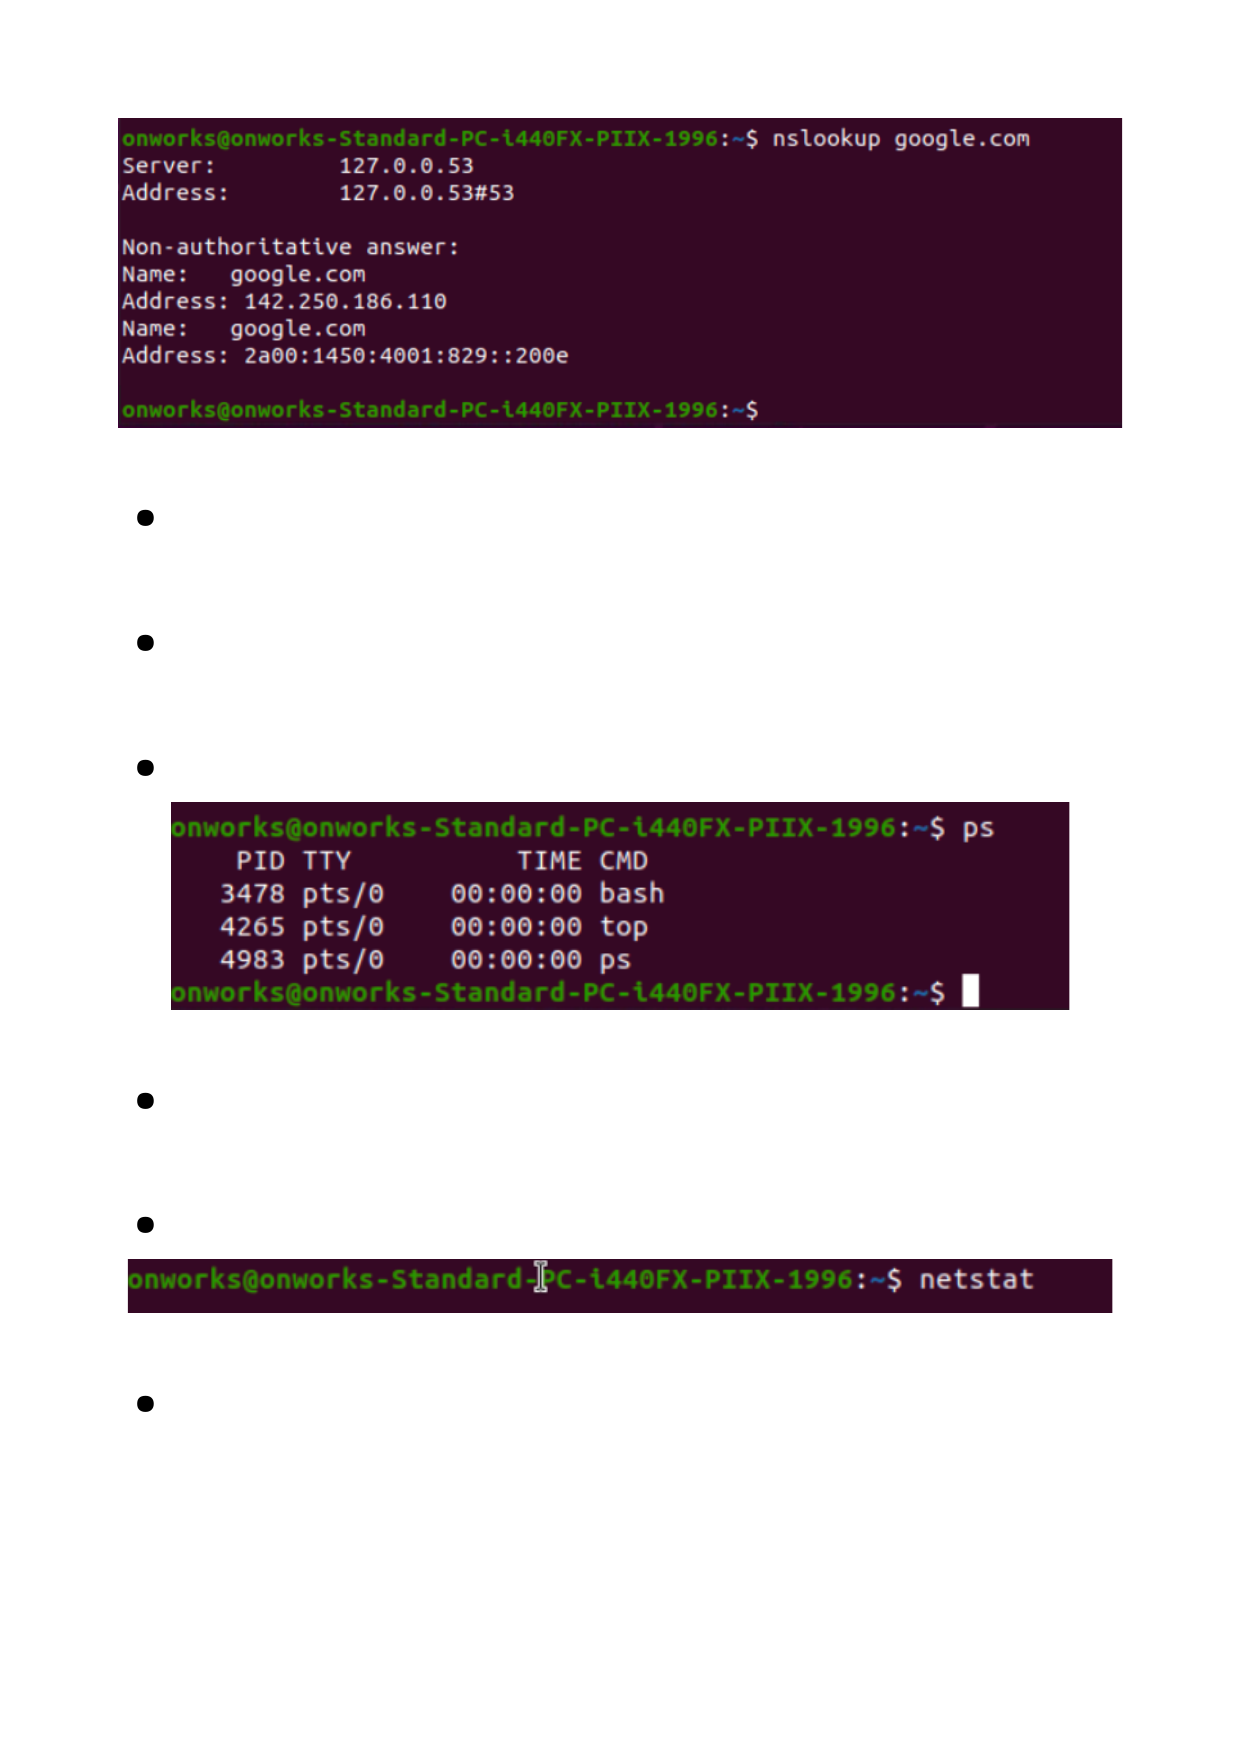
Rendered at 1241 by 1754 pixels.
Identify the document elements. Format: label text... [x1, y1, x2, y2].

picture [118, 118, 1123, 428]
picture [171, 802, 1070, 1010]
text . [118, 428, 1122, 552]
picture [127, 1259, 1113, 1313]
text . [118, 1135, 1122, 1260]
text . [118, 677, 1122, 802]
text . [118, 802, 1122, 1135]
text . [118, 1260, 1122, 1438]
text . [118, 552, 1122, 677]
